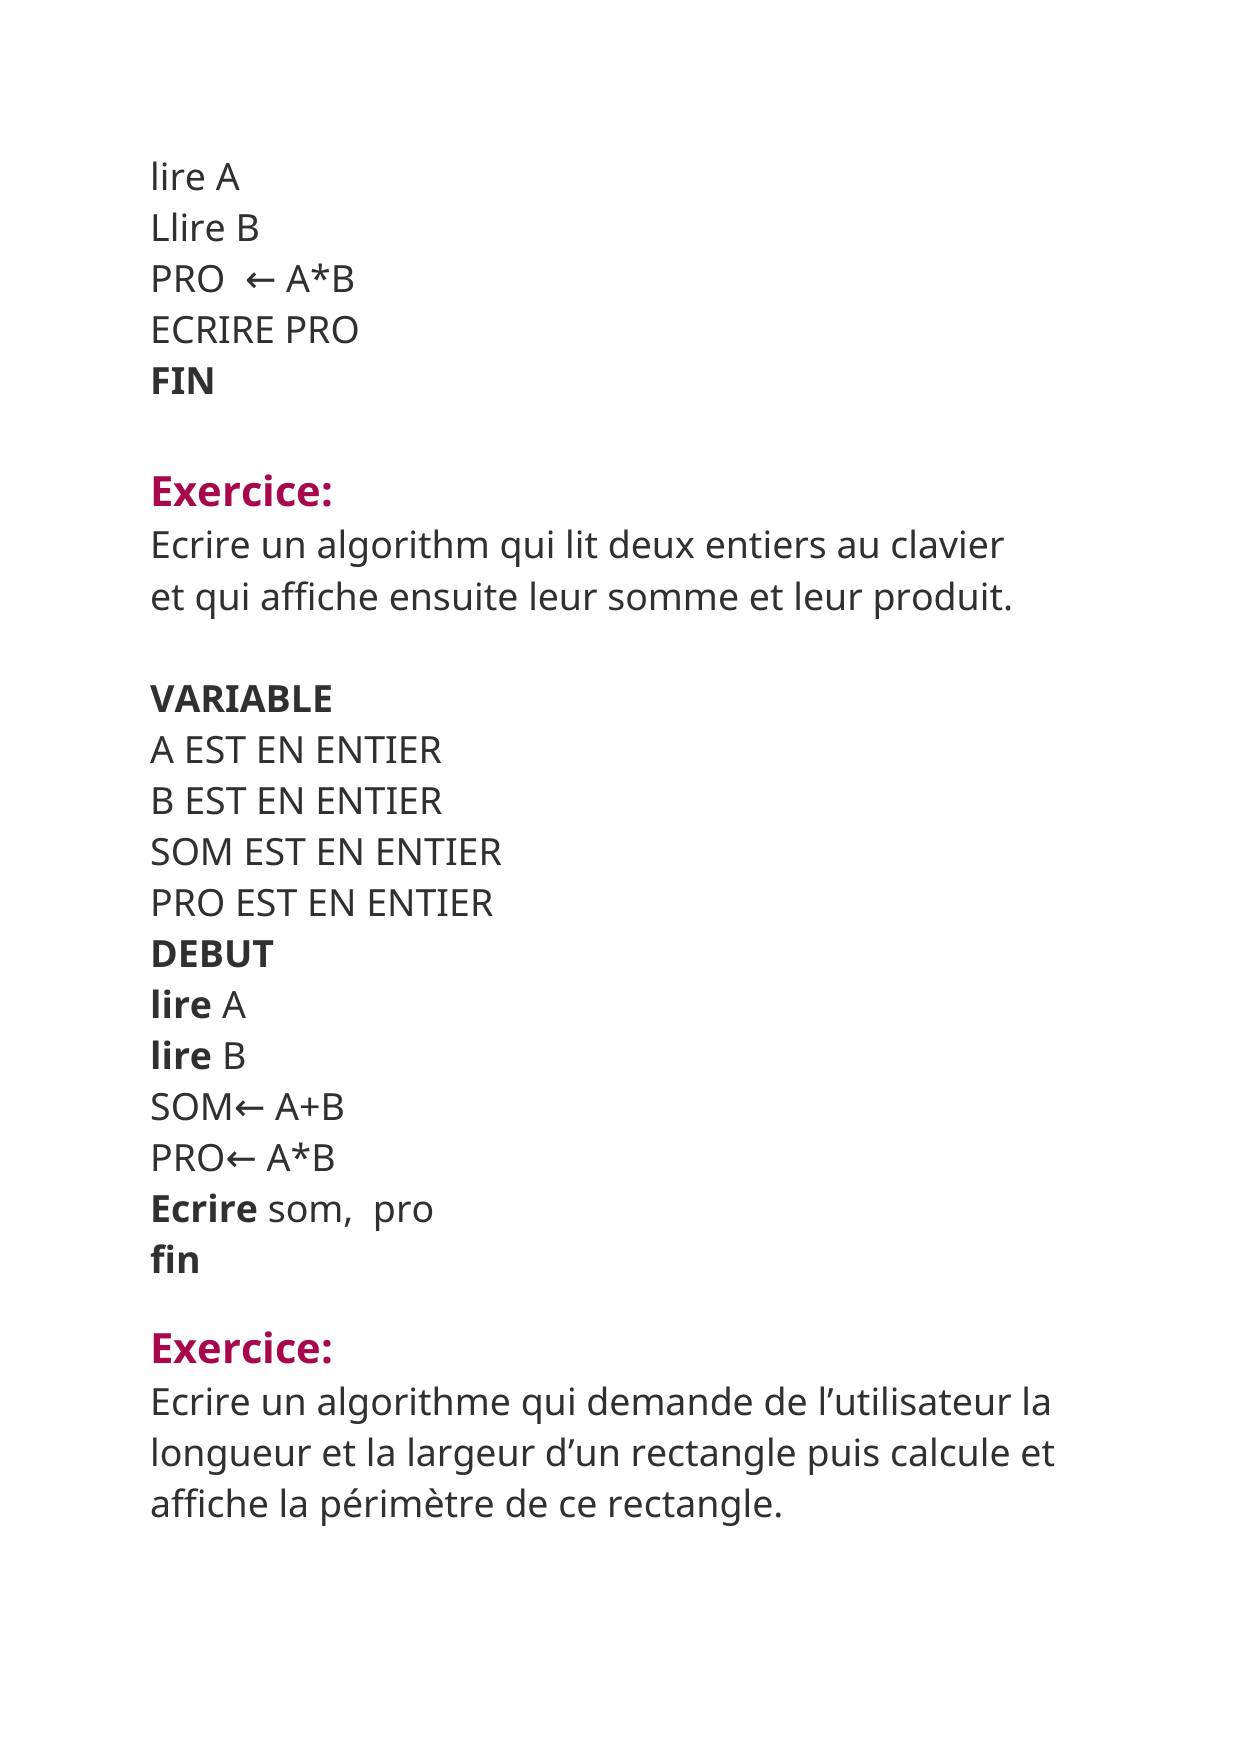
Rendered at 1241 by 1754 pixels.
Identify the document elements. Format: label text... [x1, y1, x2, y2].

text PRO← A*B [150, 1131, 1090, 1182]
text lire B [150, 1029, 1090, 1080]
text Ecrire un algorithme qui demande de l’utilisateur la longueur et la largeur d’un rectangle puis calcule et affiche la périmètre de ce rectangle. [150, 1375, 1090, 1528]
text PRO ← A*B [150, 252, 1090, 303]
text fin [150, 1233, 1090, 1284]
text Ecrire som, pro [150, 1182, 1090, 1233]
text SOM EST EN ENTIER [150, 825, 1090, 876]
text DEBUT [150, 927, 1090, 978]
text FIN [150, 354, 1090, 405]
text VARIABLE [150, 672, 1090, 723]
text ECRIRE PRO [150, 303, 1090, 354]
text Exercice: [150, 462, 1090, 519]
text lire A [150, 150, 1090, 201]
text SOM← A+B [150, 1080, 1090, 1131]
text et qui affiche ensuite leur somme et leur produit. [150, 570, 1090, 621]
text Llire B [150, 201, 1090, 252]
text A EST EN ENTIER [150, 723, 1090, 774]
text PRO EST EN ENTIER [150, 876, 1090, 927]
text lire A [150, 978, 1090, 1029]
text Exercice: [150, 1318, 1090, 1375]
text Ecrire un algorithm qui lit deux entiers au clavier [150, 519, 1090, 570]
text B EST EN ENTIER [150, 774, 1090, 825]
